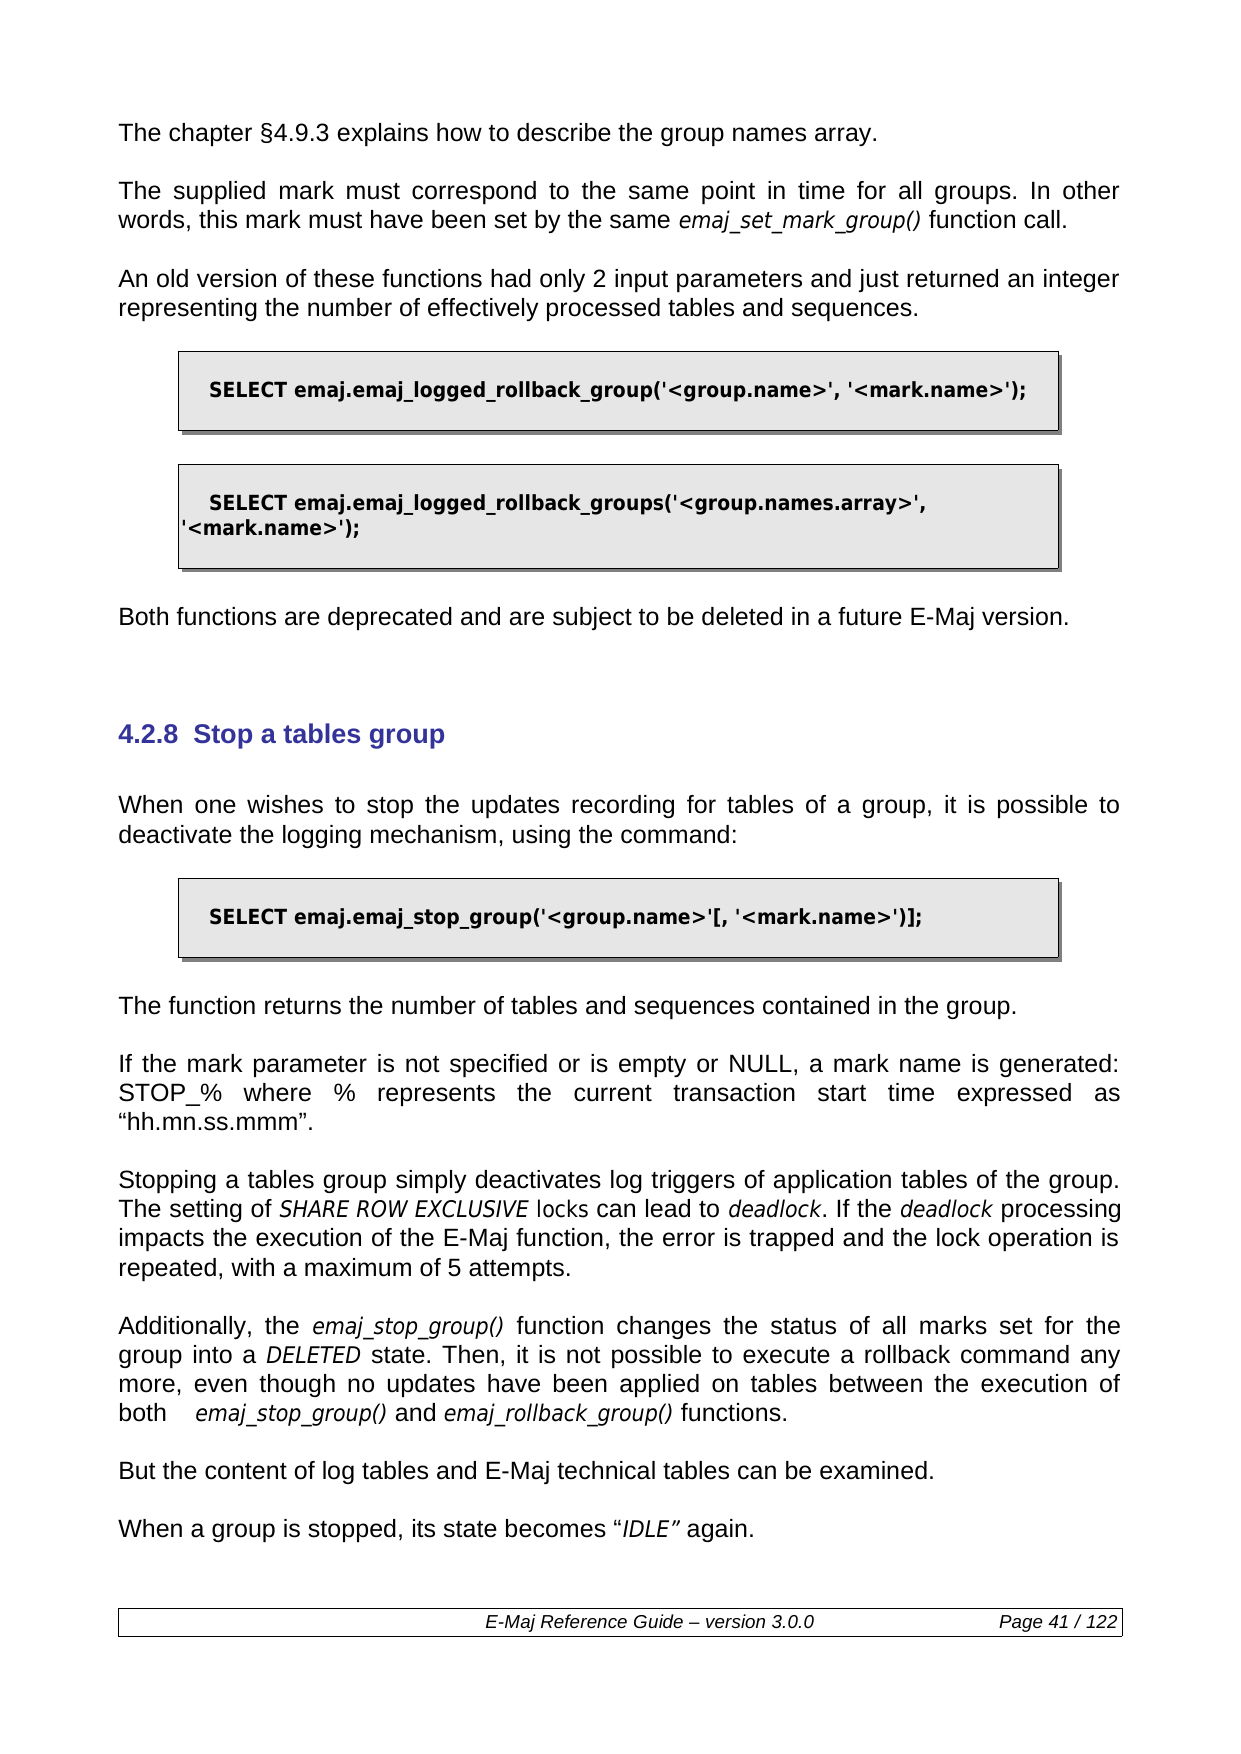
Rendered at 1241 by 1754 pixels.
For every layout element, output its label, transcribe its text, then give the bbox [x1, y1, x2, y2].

text The supplied mark must correspond to the same point in time for all groups. In other words, this mark must have been set by the same emaj_set_mark_group() function call. [118, 176, 1122, 234]
text Additionally, the emaj_stop_group() function changes the status of all marks set for the group into a DELETED state. Then, it is not possible to execute a rollback command any more, even though no updates have been applied on tables between the execution of both emaj_stop_group() and emaj_rollback_group() functions. [118, 1311, 1122, 1427]
text SELECT emaj.emaj_logged_rollback_group('<group.name>', '<mark.name>'); [179, 375, 1058, 399]
text SELECT emaj.emaj_stop_group('<group.name>'[, '<mark.name>')]; [179, 902, 1058, 927]
text The chapter §4.9.3 explains how to describe the group names array. [118, 118, 1122, 147]
text SELECT emaj.emaj_logged_rollback_groups('<group.names.array>', '<mark.name>'); [179, 488, 1058, 537]
text An old version of these functions had only 2 input parameters and just returned an integer representing the number of effectively processed tables and sequences. [118, 263, 1122, 322]
text But the content of log tables and E-Maj technical tables can be examined. [118, 1456, 1122, 1485]
text Both functions are deprecated and are subject to be deleted in a future E-Maj version. [118, 602, 1122, 631]
text If the mark parameter is not specified or is empty or NULL, a mark name is generated: STOP_% where % represents the current transaction start time expressed as “hh.mn.ss.mmm”. [118, 1049, 1122, 1136]
subtitle Stop a tables group [118, 718, 1122, 749]
text The function returns the number of tables and sequences contained in the group. [118, 991, 1122, 1020]
text Stopping a tables group simply deactivates log triggers of application tables of the group. The setting of SHARE ROW EXCLUSIVE locks can lead to deadlock. If the deadlock processing impacts the execution of the E-Maj function, the error is trapped and the lock operation is repeated, with a maximum of 5 attempts. [118, 1165, 1122, 1281]
text When a group is stopped, its state becomes “IDLE” again. [118, 1514, 1122, 1543]
text When one wishes to stop the updates recording for tables of a group, it is possible to deactivate the logging mechanism, using the command: [118, 790, 1122, 848]
